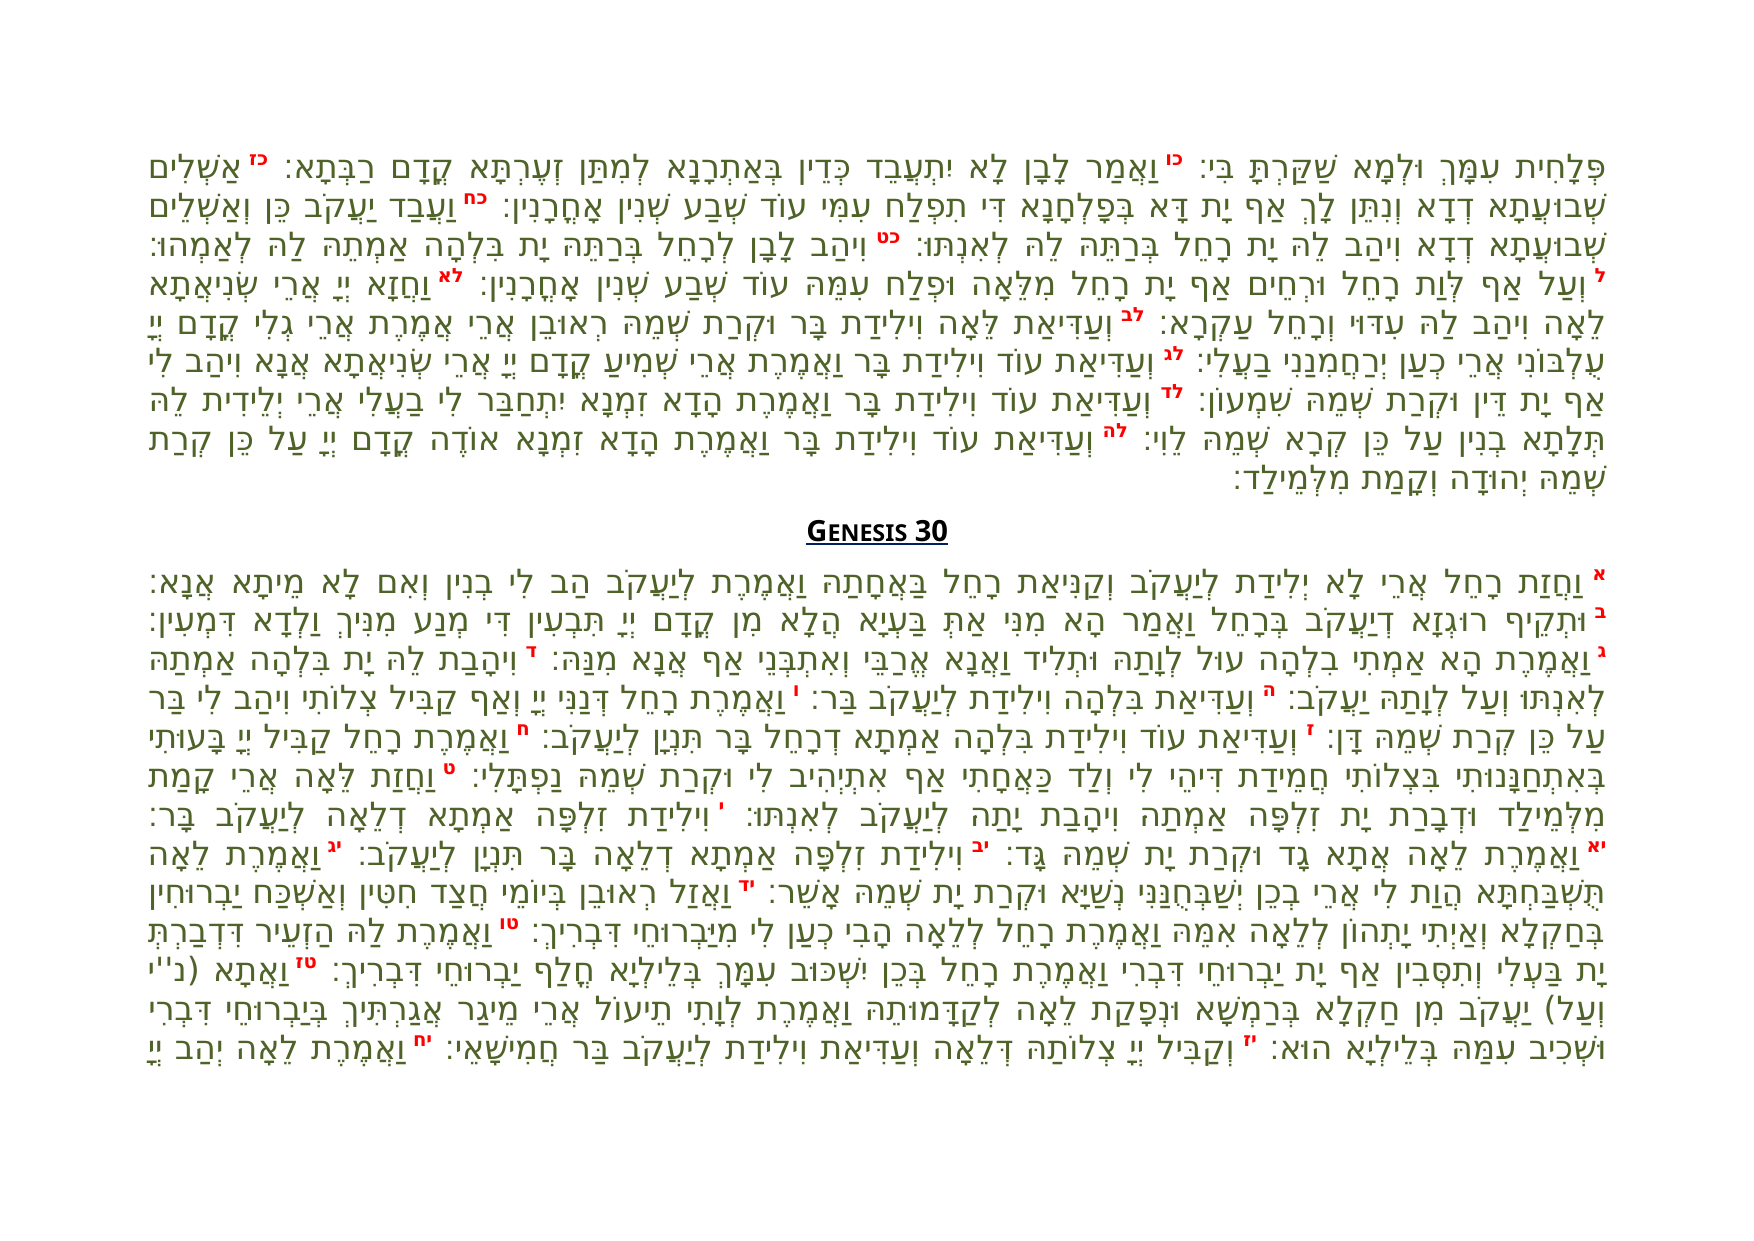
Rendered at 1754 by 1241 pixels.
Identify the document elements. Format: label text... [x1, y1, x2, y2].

text פְּלָחִית עִמָּךְ וּלְמָא שַׁקַּרְתָּ בִּי׃ כו וַאֲמַר לָבָן לָא יִתְעֲבֵד כְּדֵין בְּאַתְרָנָא לְמִתַּן זְעֶרְתָּא קֳדָם רַבְּתָא׃ כז אַשְׁלִים שְׁבוּעֲתָא דְדָא וְנִתֵּן לָךְ אַף יָת דָּא בְּפָלְחָנָא דִּי תִפְלַח עִמִּי עוֹד שְׁבַע שְׁנִין אָחֳרָנִין׃ כח וַעֲבַד יַעֲקֹב כֵּן וְאַשְׁלֵים שְׁבוּעֲתָא דְדָא וִיהַב לֵהּ יָת רָחֵל בְּרַתֵּהּ לֵהּ לְאִנְתּוּ׃ כט וִיהַב לָבָן לְרָחֵל בְּרַתֵּהּ יָת בִּלְהָה אַמְתֵהּ לַהּ לְאַמְהוּ׃ ל וְעַל אַף לְּוַת רָחֵל וּרְחֵים אַף יָת רָחֵל מִלֵּאָה וּפְלַח עִמֵּהּ עוֹד שְׁבַע שְׁנִין אָחֳרָנִין׃ לא וַחֲזָא יְיָ אֲרֵי שְׂנִיאֲתָא לֵאָה וִיהַב לַהּ עִדּוּי וְרָחֵל עַקְרָא׃ לב וְעַדִּיאַת לֵּאָה וִילִידַת בָּר וּקְרַת שְׁמֵהּ רְאוּבֵן אֲרֵי אֲמֶרֶת אֲרֵי גְלִי קֳדָם יְיָ עֻלְבּוֹנִי אֲרֵי כְעַן יְרַחֲמִנַנִי בַעֲלִי׃ לג וְעַדִּיאַת עוֹד וִילִידַת בָּר וַאֲמֶרֶת אֲרֵי שְׁמִיעַ קֳדָם יְיָ אֲרֵי שְׂנִיאֲתָא אֲנָא וִיהַב לִי אַף יָת דֵּין וּקְרַת שְׁמֵהּ שִׁמְעוֹן׃ לד וְעַדִּיאַת עוֹד וִילִידַת בָּר וַאֲמֶרֶת הָדָא זִמְנָא יִתְחַבַּר לִי בַעֲלִי אֲרֵי יְלֵידִית לֵהּ תְּלָתָא בְנִין עַל כֵּן קְרָא שְׁמֵהּ לֵוִי׃ לה וְעַדִּיאַת עוֹד וִילִידַת בָּר וַאֲמֶרֶת הָדָא זִמְנָא אוֹדֶה קֳדָם יְיָ עַל כֵּן קְרַת שְׁמֵהּ יְהוּדָה וְקָמַת מִלְּמֵילַד׃ [148, 148, 1606, 497]
text א וַחֲזַת רָחֵל אֲרֵי לָא יְלִידַת לְיַעֲקֹב וְקַנִּיאַת רָחֵל בַּאֲחָתַהּ וַאֲמֶרֶת לְיַעֲקֹב הַב לִי בְנִין וְאִם לָא מֵיתָא אֲנָא׃ ב וּתְקֵיף רוּגְזָא דְיַעֲקֹב בְּרָחֵל וַאֲמַר הָא מִנִּי אַתְּ בַּעְיָא הֲלָא מִן קֳדָם יְיָ תִּבְעִין דִּי מְנַע מִנִּיךְ וַלְדָא דִּמְעִין׃ ג וַאֲמֶרֶת הָא אַמְתִי בִלְהָה עוּל לְוָתַהּ וּתְלִיד וַאֲנָא אֱרַבֵּי וְאִתְבְּנֵי אַף אֲנָא מִנַּהּ׃ ד וִיהָבַת לֵהּ יָת בִּלְהָה אַמְתַהּ לְאִנְתּוּ וְעַל לְוָתַהּ יַעֲקֹב׃ ה וְעַדִּיאַת בִּלְהָה וִילִידַת לְיַעֲקֹב בַּר׃ ו וַאֲמֶרֶת רָחֵל דְּנַנִּי יְיָ וְאַף קַבִּיל צְלוֹתִי וִיהַב לִי בַּר עַל כֵּן קְרַת שְׁמֵהּ דָּן׃ ז וְעַדִּיאַת עוֹד וִילִידַת בִּלְהָה אַמְתָא דְרָחֵל בָּר תִּנְיָן לְיַעֲקֹב׃ ח וַאֲמֶרֶת רָחֵל קַבִּיל יְיָ בָּעוּתִי בְּאִתְחַנָּנוּתִי בִּצְלוֹתִי חֲמֵידַת דִּיהֵי לִי וְלַד כַּאֲחָתִי אַף אִתְיְהִיב לִי וּקְרַת שְׁמֵהּ נַפְתָּלִי׃ ט וַחֲזַת לֵּאָה אֲרֵי קָמַת מִלְּמֵילַד וּדְבָרַת יָת זִלְפָּה אַמְתַהּ וִיהָבַת יָתַהּ לְיַעֲקֹב לְאִנְתּוּ׃ י וִילִידַת זִלְפָּה אַמְתָא דְלֵאָה לְיַעֲקֹב בָּר׃ יא וַאֲמֶרֶת לֵאָה אֲתָא גָד וּקְרַת יָת שְׁמֵהּ גָּד׃ יב וִילִידַת זִלְפָּה אַמְתָא דְלֵאָה בָּר תִּנְיָן לְיַעֲקֹב׃ יג וַאֲמֶרֶת לֵאָה תֻּשְׁבַּחְתָּא הֲוַת לִי אֲרֵי בְכֵן יְשַׁבְּחֻנַּנִּי נְשַׁיָּא וּקְרַת יָת שְׁמֵהּ אָשֵׁר׃ יד וַאֲזַל רְאוּבֵן בְּיוֹמֵי חֲצַד חִטִּין וְאַשְׁכַּח יַבְרוּחִין בְּחַקְלָא וְאַיְתִי יָתְהוֹן לְלֵאָה אִמֵּהּ וַאֲמֶרֶת רָחֵל לְלֵאָה הָבִי כְעַן לִי מִיַּבְרוּחֵי דִּבְרִיךְ׃ טו וַאֲמֶרֶת לַהּ הַזְעֵיר דִּדְבַרְתְּ יָת בַּעְלִי וְתִסְּבִין אַף יָת יַבְרוּחֵי דִּבְרִי וַאֲמֶרֶת רָחֵל בְּכֵן יִשְׁכּוּב עִמָּךְ בְּלֵילְיָא חֳלַף יַבְרוּחֵי דִּבְרִיךְ׃ טז וַאֲתָא (נ''י וְעַל) יַעֲקֹב מִן חַקְלָא בְּרַמְשָׁא וּנְפָקַת לֵאָה לְקַדָּמוּתֵהּ וַאֲמֶרֶת לְוָתִי תֵיעוֹל אֲרֵי מֵיגַר אֲגַרְתִּיךְ בְּיַבְרוּחֵי דִּבְרִי וּשְׁכִיב עִמַּהּ בְּלֵילְיָא הוּא׃ יז וְקַבִּיל יְיָ צְלוֹתַהּ דְּלֵאָה וְעַדִּיאַת וִילִידַת לְיַעֲקֹב בַּר חֲמִישָׁאֵי׃ יח וַאֲמֶרֶת לֵאָה יְהַב יְיָ [148, 562, 1606, 1067]
text Genesis 30 [148, 510, 1606, 549]
